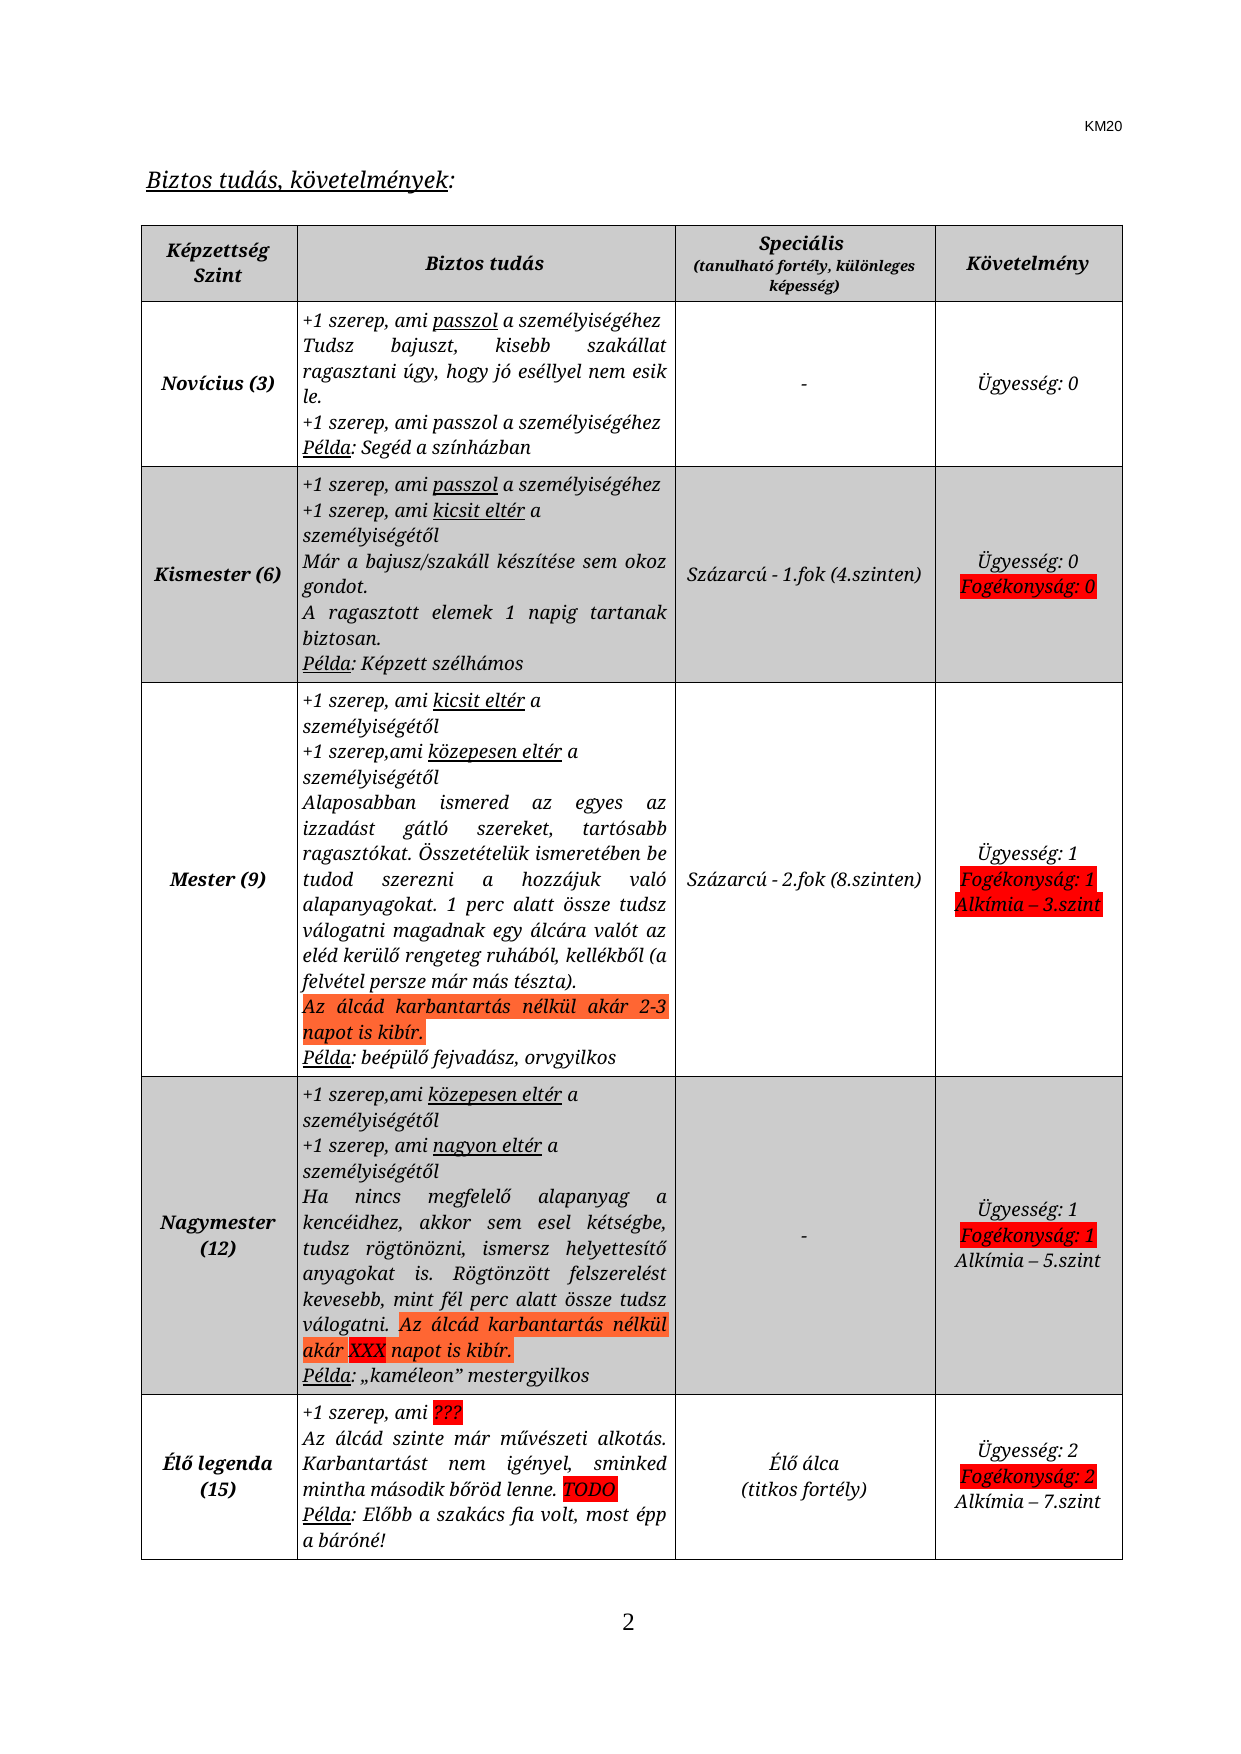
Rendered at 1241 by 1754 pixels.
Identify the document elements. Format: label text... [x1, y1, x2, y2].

table_cell +1 szerep,ami közepesen eltér a személyiségétől +1 szerep, ami nagyon eltér a személyiségétől Ha nincs megfelelő alapanyag a kencéidhez, akkor sem esel kétségbe, tudsz rögtönözni, ismersz helyettesítő anyagokat is. Rögtönzött felszerelést kevesebb, mint fél perc alatt össze tudsz válogatni. Az álcád karbantartás nélkül akár XXX napot is kibír. Példa: „kaméleon” mestergyilkos [298, 1077, 675, 1394]
table_header Biztos tudás [298, 226, 675, 301]
table_header Követelmény [936, 226, 1122, 301]
table_cell Élő álca (titkos fortély) [676, 1395, 935, 1559]
table_cell Ügyesség: 2 Fogékonyság: 2 Alkímia – 7.szint [936, 1395, 1122, 1559]
table_header Képzettség Szint [142, 226, 297, 301]
table_cell Százarcú - 2.fok (8.szinten) [676, 683, 935, 1076]
table_cell +1 szerep, ami ??? Az álcád szinte már művészeti alkotás. Karbantartást nem igényel, sminked mintha második bőröd lenne. TODO Példa: Előbb a szakács fia volt, most épp a báróné! [298, 1395, 675, 1559]
table_cell +1 szerep, ami kicsit eltér a személyiségétől +1 szerep,ami közepesen eltér a személyiségétől Alaposabban ismered az egyes az izzadást gátló szereket, tartósabb ragasztókat. Összetételük ismeretében be tudod szerezni a hozzájuk való alapanyagokat. 1 perc alatt össze tudsz válogatni magadnak egy álcára valót az eléd kerülő rengeteg ruhából, kellékből (a felvétel persze már más tészta). Az álcád karbantartás nélkül akár 2-3 napot is kibír. Példa: beépülő fejvadász, orvgyilkos [298, 683, 675, 1076]
table_cell Mester (9) [142, 683, 297, 1076]
table_cell Élő legenda (15) [142, 1395, 297, 1559]
table_cell Novícius (3) [142, 302, 297, 466]
table_cell Ügyesség: 1 Fogékonyság: 1 Alkímia – 5.szint [936, 1077, 1122, 1394]
table_cell +1 szerep, ami passzol a személyiségéhez +1 szerep, ami kicsit eltér a személyiségétől Már a bajusz/szakáll készítése sem okoz gondot. A ragasztott elemek 1 napig tartanak biztosan. Példa: Képzett szélhámos [298, 467, 675, 682]
table_cell Ügyesség: 0 [936, 302, 1122, 466]
text Biztos tudás, követelmények: [134, 164, 1122, 195]
table_cell +1 szerep, ami passzol a személyiségéhez Tudsz bajuszt, kisebb szakállat ragasztani úgy, hogy jó eséllyel nem esik le. +1 szerep, ami passzol a személyiségéhez Példa: Segéd a színházban [298, 302, 675, 466]
table_cell - [676, 302, 935, 466]
table_cell Ügyesség: 0 Fogékonyság: 0 [936, 467, 1122, 682]
table_cell - [676, 1077, 935, 1394]
table_cell Kismester (6) [142, 467, 297, 682]
table_cell Ügyesség: 1 Fogékonyság: 1 Alkímia – 3.szint [936, 683, 1122, 1076]
table_cell Nagymester (12) [142, 1077, 297, 1394]
table_cell Százarcú - 1.fok (4.szinten) [676, 467, 935, 682]
table_header Speciális (tanulható fortély, különleges képesség) [676, 226, 935, 301]
